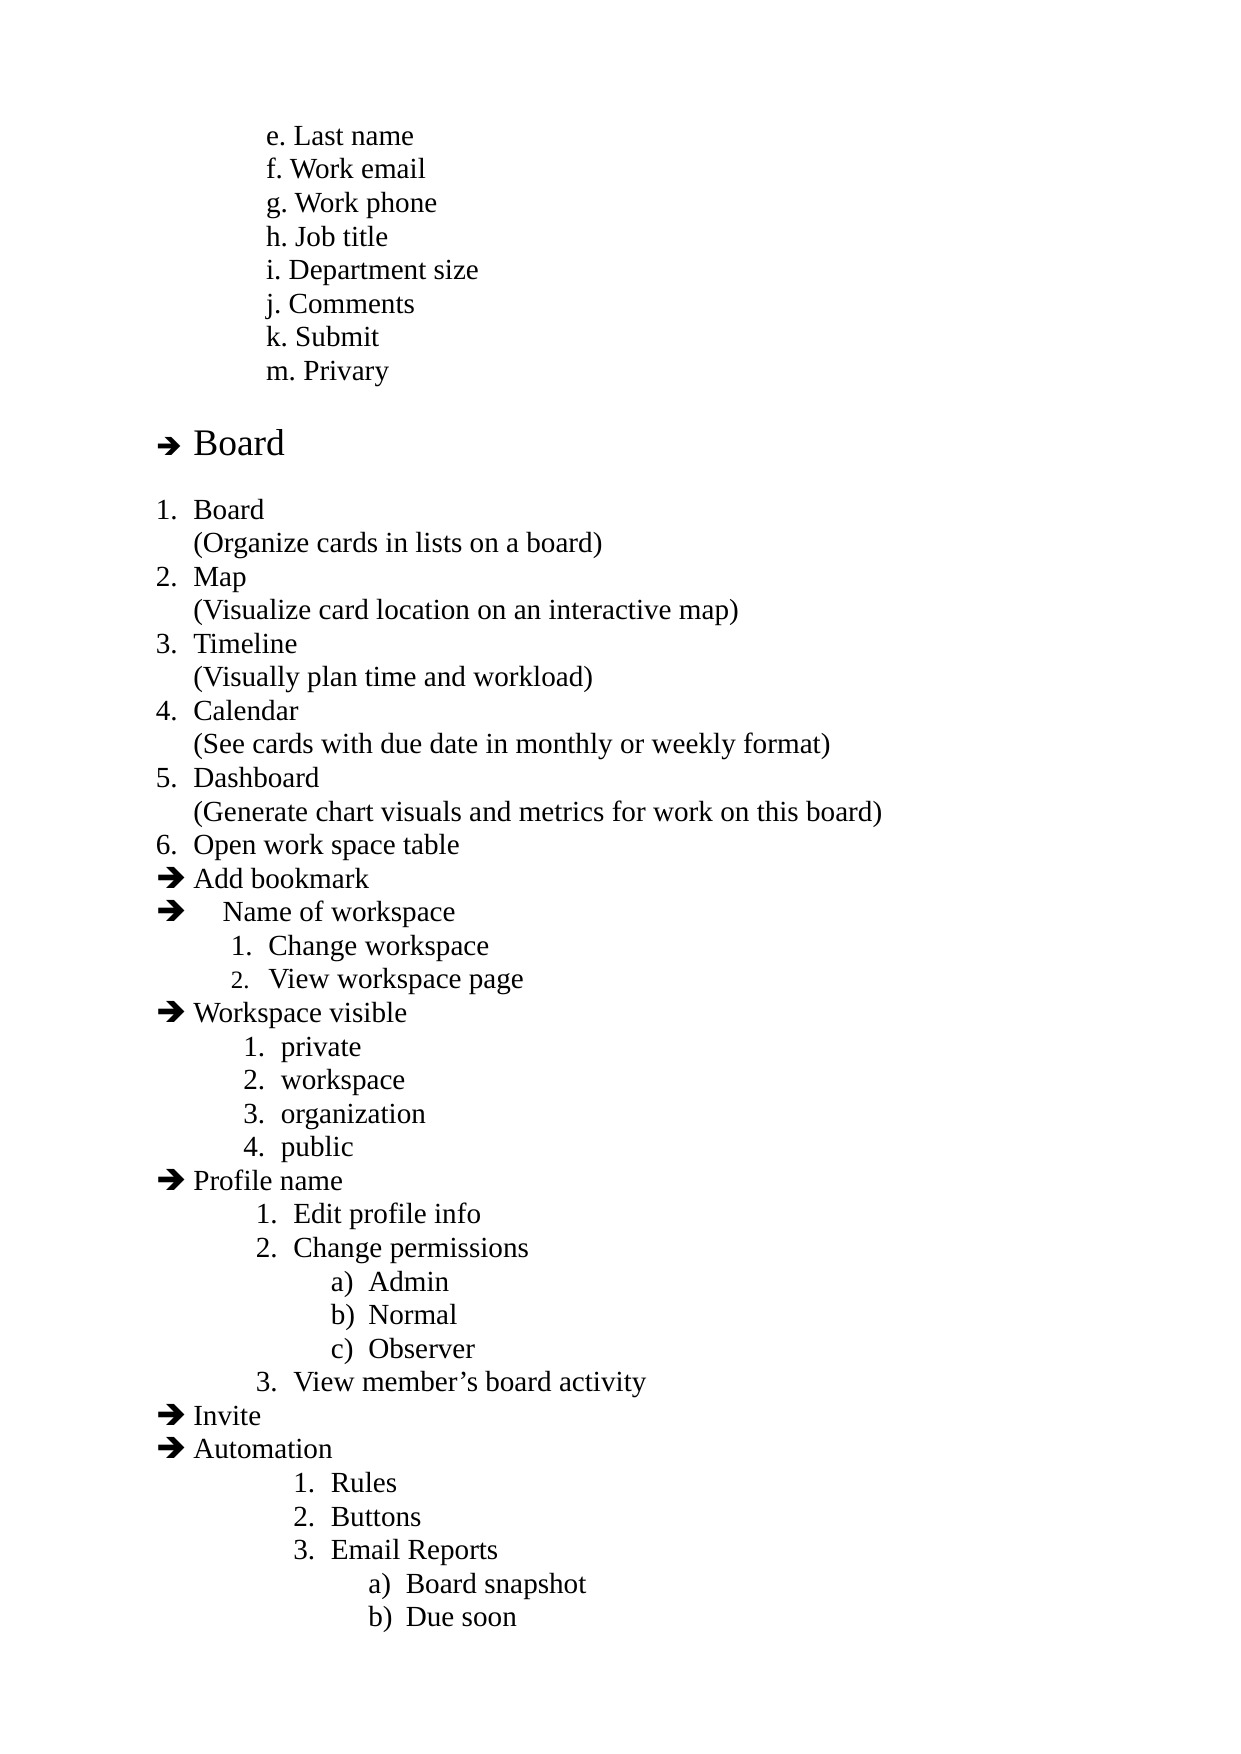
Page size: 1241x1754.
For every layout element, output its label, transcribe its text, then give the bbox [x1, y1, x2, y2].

list Invite [156, 1398, 1122, 1432]
list Buttons [293, 1499, 1122, 1532]
list public [243, 1129, 1122, 1163]
list private [243, 1029, 1122, 1062]
list Open work space table [156, 827, 1122, 861]
list Board snapshot [368, 1566, 1122, 1599]
text f. Work email [118, 152, 1122, 185]
text h. Job title [118, 219, 1122, 252]
list Change workspace [231, 928, 1122, 962]
list workspace [243, 1062, 1122, 1096]
list Change permissions [256, 1230, 1122, 1264]
list Dashboard [156, 760, 1122, 794]
text e. Last name [118, 118, 1122, 152]
list Timeline [156, 626, 1122, 659]
text (Organize cards in lists on a board) [193, 525, 1122, 559]
text g. Work phone [118, 185, 1122, 219]
text (Visualize card location on an interactive map) [193, 592, 1122, 626]
text k. Submit [118, 319, 1122, 353]
text (Visually plan time and workload) [193, 659, 1122, 693]
text i. Department size [118, 252, 1122, 286]
list Workspace visible [156, 995, 1122, 1029]
text (Generate chart visuals and metrics for work on this board) [193, 794, 1122, 827]
list Edit profile info [256, 1197, 1122, 1230]
list Rules [293, 1465, 1122, 1499]
text (See cards with due date in monthly or weekly format) [193, 727, 1122, 760]
list Due soon [368, 1599, 1122, 1633]
list Map [156, 559, 1122, 592]
text j. Comments [118, 286, 1122, 319]
list Add bookmark [156, 861, 1122, 894]
text m. Privary [118, 353, 1122, 386]
list Board [156, 492, 1122, 525]
list Profile name [156, 1163, 1122, 1197]
list Normal [331, 1297, 1122, 1331]
list Name of workspace [156, 894, 1122, 928]
list Email Reports [293, 1532, 1122, 1566]
list Calendar [156, 693, 1122, 727]
list organization [243, 1096, 1122, 1129]
list Admin [331, 1264, 1122, 1297]
list Automation [156, 1432, 1122, 1465]
list View workspace page [231, 962, 1122, 995]
list Board [156, 420, 1122, 463]
list View member’s board activity [256, 1364, 1122, 1398]
list Observer [331, 1331, 1122, 1364]
